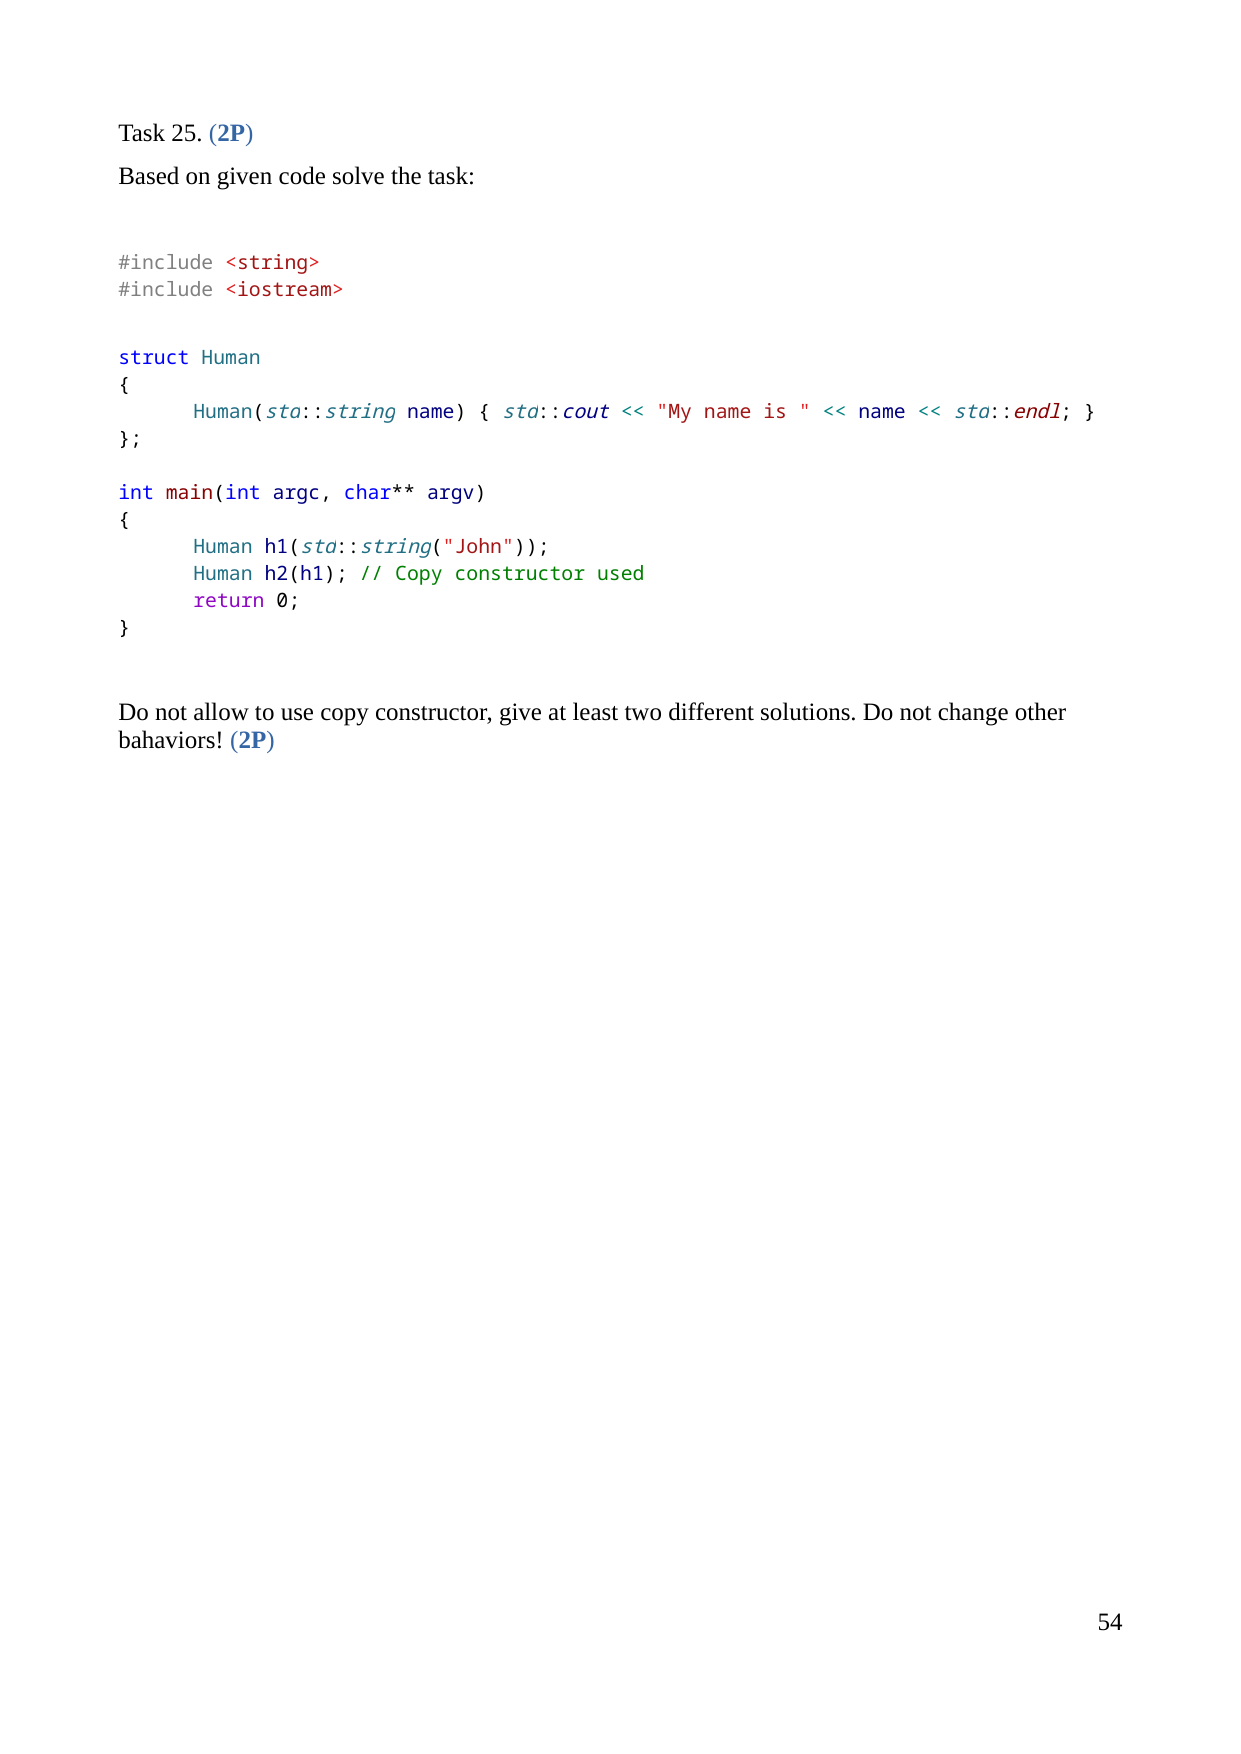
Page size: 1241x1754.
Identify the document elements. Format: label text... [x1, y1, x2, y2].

text struct Human [118, 344, 1122, 371]
text }; [118, 424, 1122, 452]
text Human(std::string name) { std::cout << "My name is " << name << std::endl; } [118, 398, 1122, 424]
text Task 25. (2P) [118, 118, 1122, 147]
text int main(int argc, char** argv) [118, 478, 1122, 506]
text return 0; [118, 586, 1122, 613]
text Do not allow to use copy constructor, give at least two different solutions. Do not change other bahaviors! (2P) [118, 697, 1122, 754]
text #include <string> #include <iostream> [118, 248, 1122, 302]
text { [118, 506, 1122, 532]
text Human h1(std::string("John")); [118, 532, 1122, 559]
text Human h2(h1); // Copy constructor used [118, 559, 1122, 586]
text { [118, 371, 1122, 398]
text } [118, 613, 1122, 640]
text Based on given code solve the task: [118, 161, 1122, 190]
